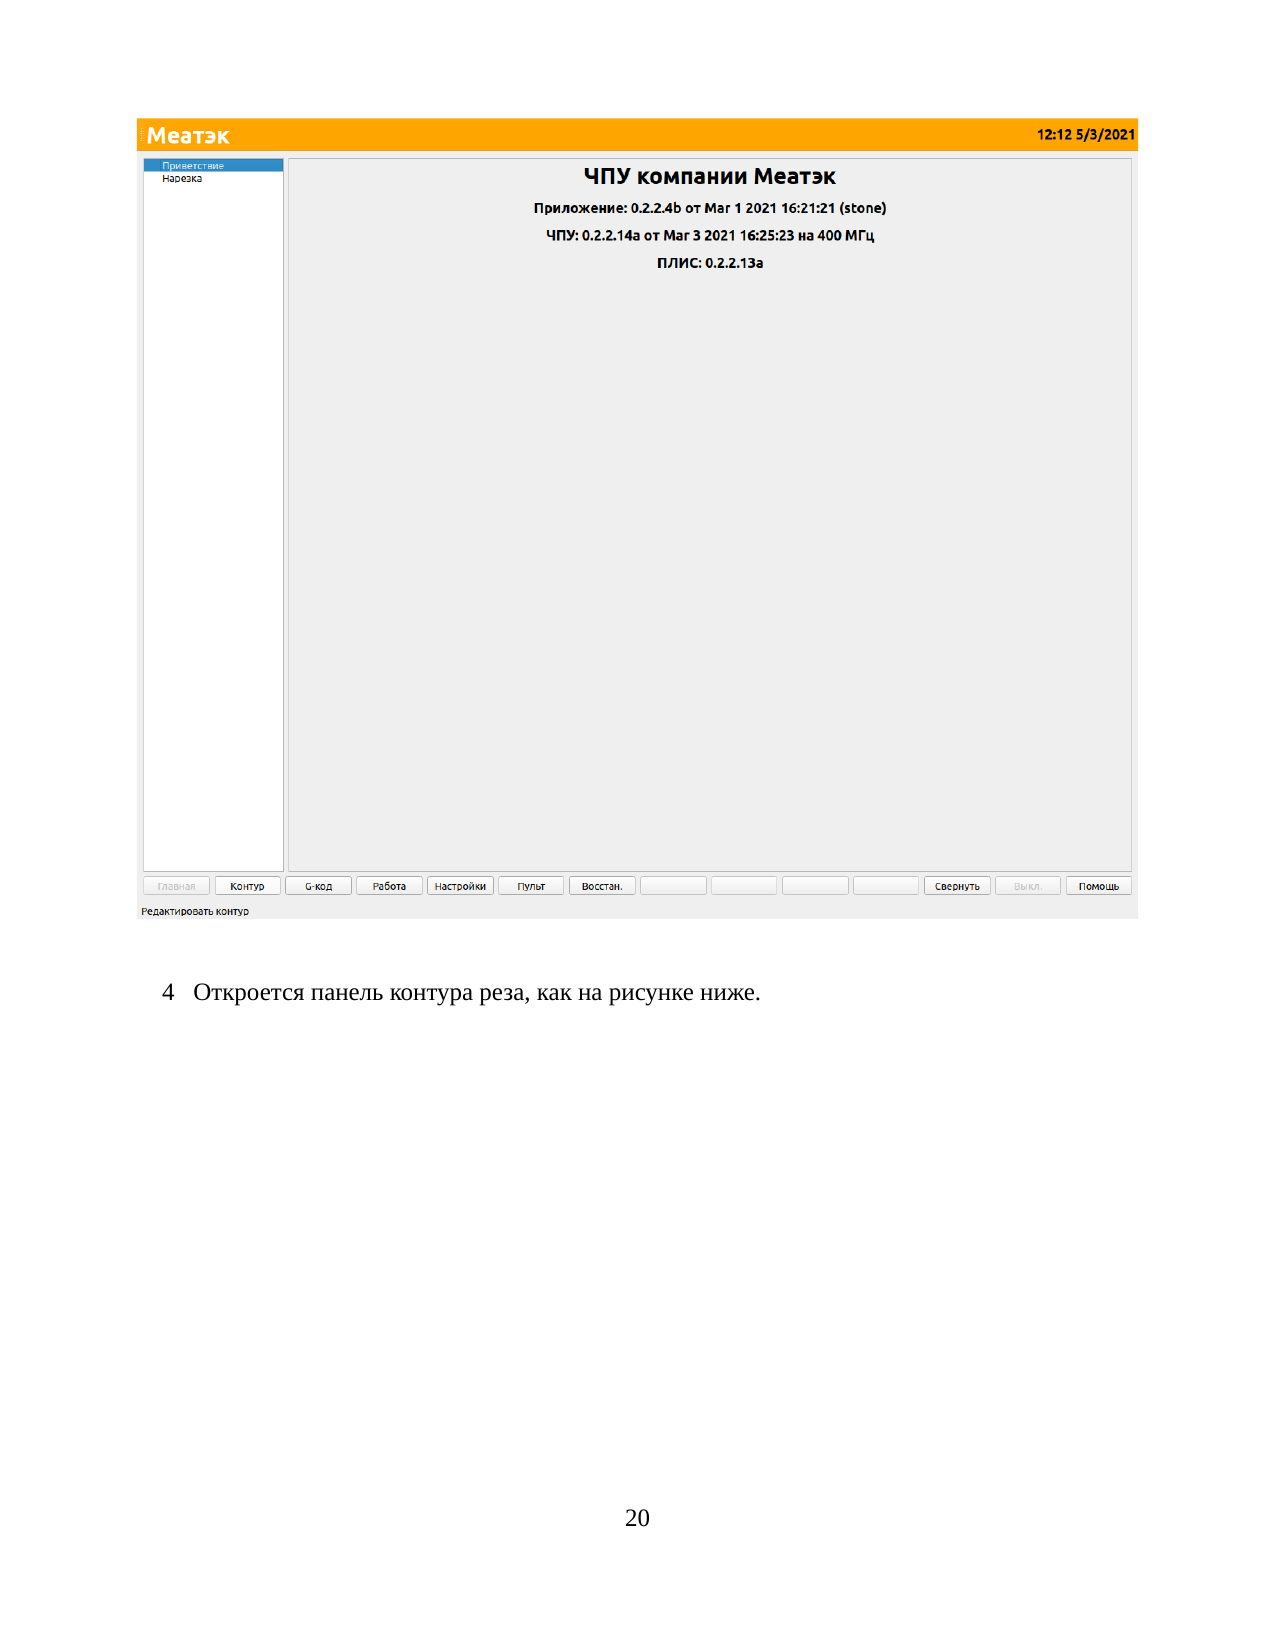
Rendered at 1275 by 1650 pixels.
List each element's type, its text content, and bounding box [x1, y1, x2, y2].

picture [136, 118, 1139, 919]
list Откроется панель контура реза, как на рисунке ниже. [156, 977, 1157, 1005]
